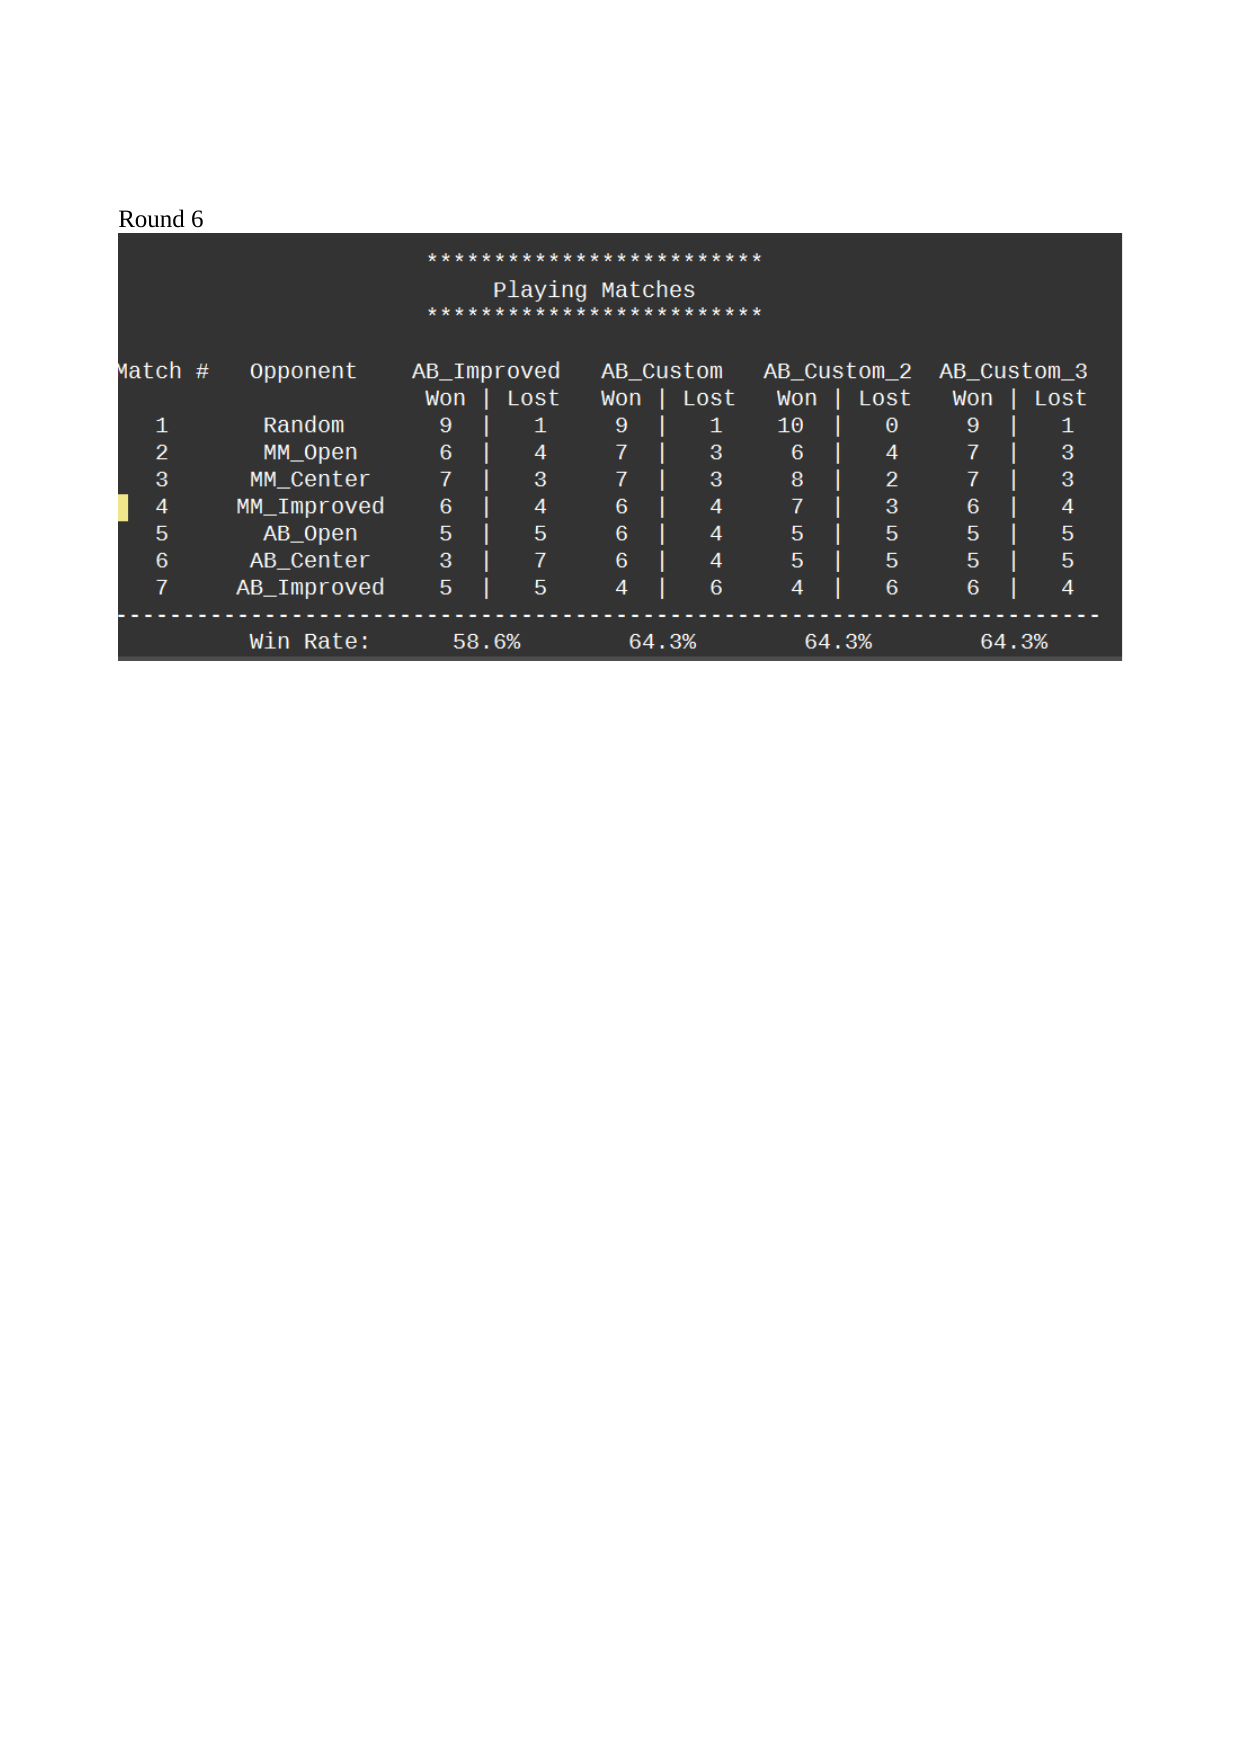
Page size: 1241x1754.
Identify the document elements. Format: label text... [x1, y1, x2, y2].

text Round 6 [118, 204, 1122, 233]
picture [118, 233, 1123, 661]
